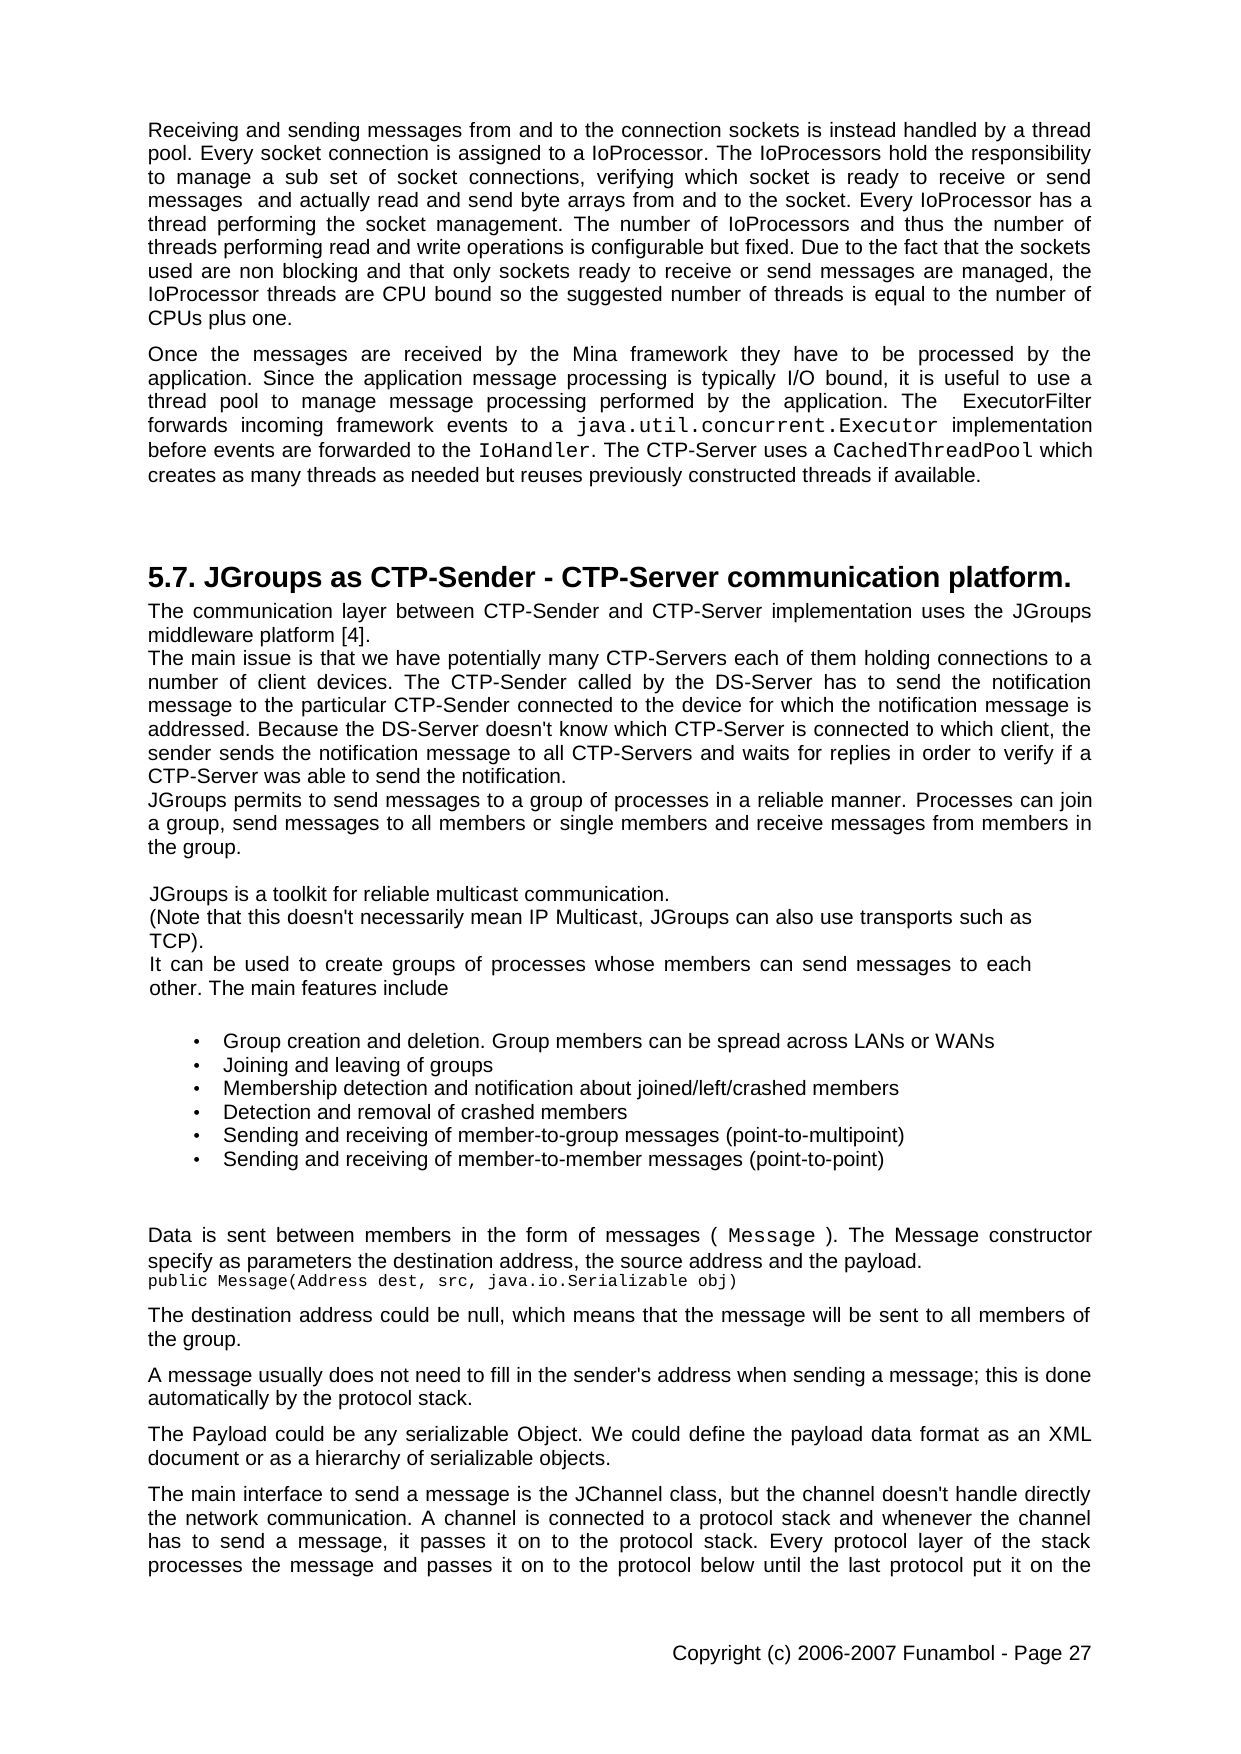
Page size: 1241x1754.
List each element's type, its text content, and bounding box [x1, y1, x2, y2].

text Data is sent between members in the form of messages ( Message ). The Message constructor specify as parameters the destination address, the source address and the payload. [148, 1224, 1093, 1273]
text The main interface to send a message is the JChannel class, but the channel doesn't handle directly the network communication. A channel is connected to a protocol stack and whenever the channel has to send a message, it passes it on to the protocol stack. Every protocol layer of the stack processes the message and passes it on to the protocol below until the last protocol put it on the [148, 1482, 1093, 1577]
text Receiving and sending messages from and to the connection sockets is instead handled by a thread pool. Every socket connection is assigned to a IoProcessor. The IoProcessors hold the responsibility to manage a sub set of socket connections, verifying which socket is ready to receive or send messages and actually read and send byte arrays from and to the socket. Every IoProcessor has a thread performing the socket management. The number of IoProcessors and thus the number of threads performing read and write operations is configurable but fixed. Due to the fact that the sockets used are non blocking and that only sockets ready to receive or send messages are managed, the IoProcessor threads are CPU bound so the suggested number of threads is equal to the number of CPUs plus one. [148, 118, 1093, 330]
text The main issue is that we have potentially many CTP-Servers each of them holding connections to a number of client devices. The CTP-Sender called by the DS-Server has to send the notification message to the particular CTP-Sender connected to the device for which the notification message is addressed. Because the DS-Server doesn't know which CTP-Server is connected to which client, the sender sends the notification message to all CTP-Servers and waits for replies in order to verify if a CTP-Server was able to send the notification. [148, 647, 1093, 788]
subtitle JGroups as CTP-Sender - CTP-Server communication platform. [148, 561, 1093, 593]
text The Payload could be any serializable Object. We could define the payload data format as an XML document or as a hierarchy of serializable objects. [148, 1423, 1093, 1470]
text JGroups is a toolkit for reliable multicast communication. (Note that this doesn't necessarily mean IP Multicast, JGroups can also use transports such as TCP). It can be used to create groups of processes whose members can send messages to each other. The main features include [149, 882, 1033, 1000]
list Joining and leaving of groups [193, 1053, 1033, 1077]
text JGroups permits to send messages to a group of processes in a reliable manner. Processes can join a group, send messages to all members or single members and receive messages from members in the group. [148, 788, 1093, 859]
text The communication layer between CTP-Sender and CTP-Server implementation uses the JGroups middleware platform [4]. [148, 600, 1093, 647]
text The destination address could be null, which means that the message will be sent to all members of the group. [148, 1304, 1093, 1351]
list Detection and removal of crashed members [193, 1100, 1033, 1124]
list Sending and receiving of member-to-member messages (point-to-point) [193, 1147, 1033, 1171]
text public Message(Address dest, src, java.io.Serializable obj) [148, 1273, 1093, 1291]
text A message usually does not need to fill in the sender's address when sending a message; this is done automatically by the protocol stack. [148, 1363, 1093, 1410]
text Once the messages are received by the Mina framework they have to be processed by the application. Since the application message processing is typically I/O bound, it is useful to use a thread pool to manage message processing performed by the application. The ExecutorFilter forwards incoming framework events to a java.util.concurrent.Executor implementation before events are forwarded to the IoHandler. The CTP-Server uses a CachedThreadPool which creates as many threads as needed but reuses previously constructed threads if available. [148, 342, 1093, 487]
list Group creation and deletion. Group members can be spread across LANs or WANs [193, 1029, 1033, 1053]
list Sending and receiving of member-to-group messages (point-to-multipoint) [193, 1124, 1033, 1147]
list Membership detection and notification about joined/left/crashed members [193, 1077, 1033, 1100]
